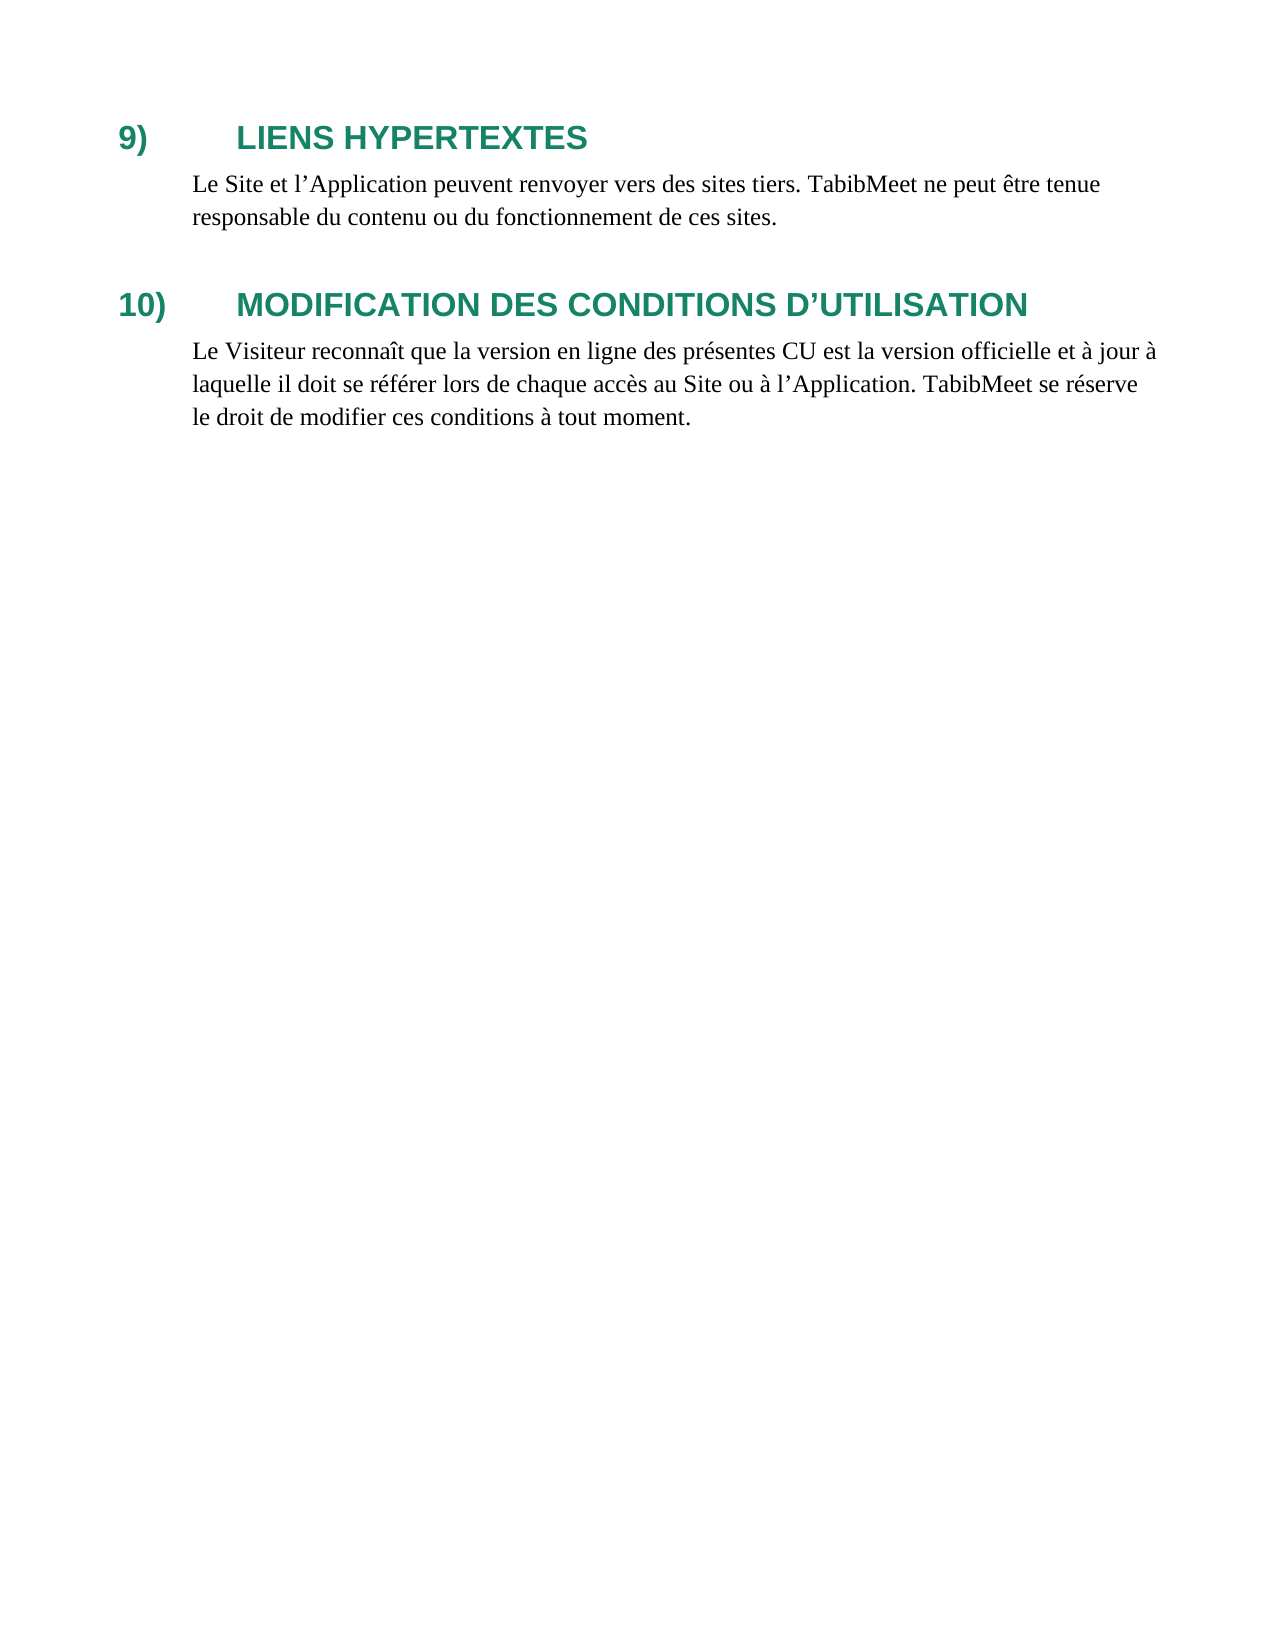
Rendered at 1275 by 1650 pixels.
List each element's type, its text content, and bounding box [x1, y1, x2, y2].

list Le Site et l’Application peuvent renvoyer vers des sites tiers. TabibMeet ne peut être tenue responsable du contenu ou du fonctionnement de ces sites. [162, 169, 1157, 231]
list Le Visiteur reconnaît que la version en ligne des présentes CU est la version officielle et à jour à laquelle il doit se référer lors de chaque accès au Site ou à l’Application. TabibMeet se réserve le droit de modifier ces conditions à tout moment. [162, 336, 1157, 431]
subtitle LIENS HYPERTEXTES [118, 118, 1157, 157]
subtitle MODIFICATION DES CONDITIONS D’UTILISATION [118, 285, 1157, 324]
